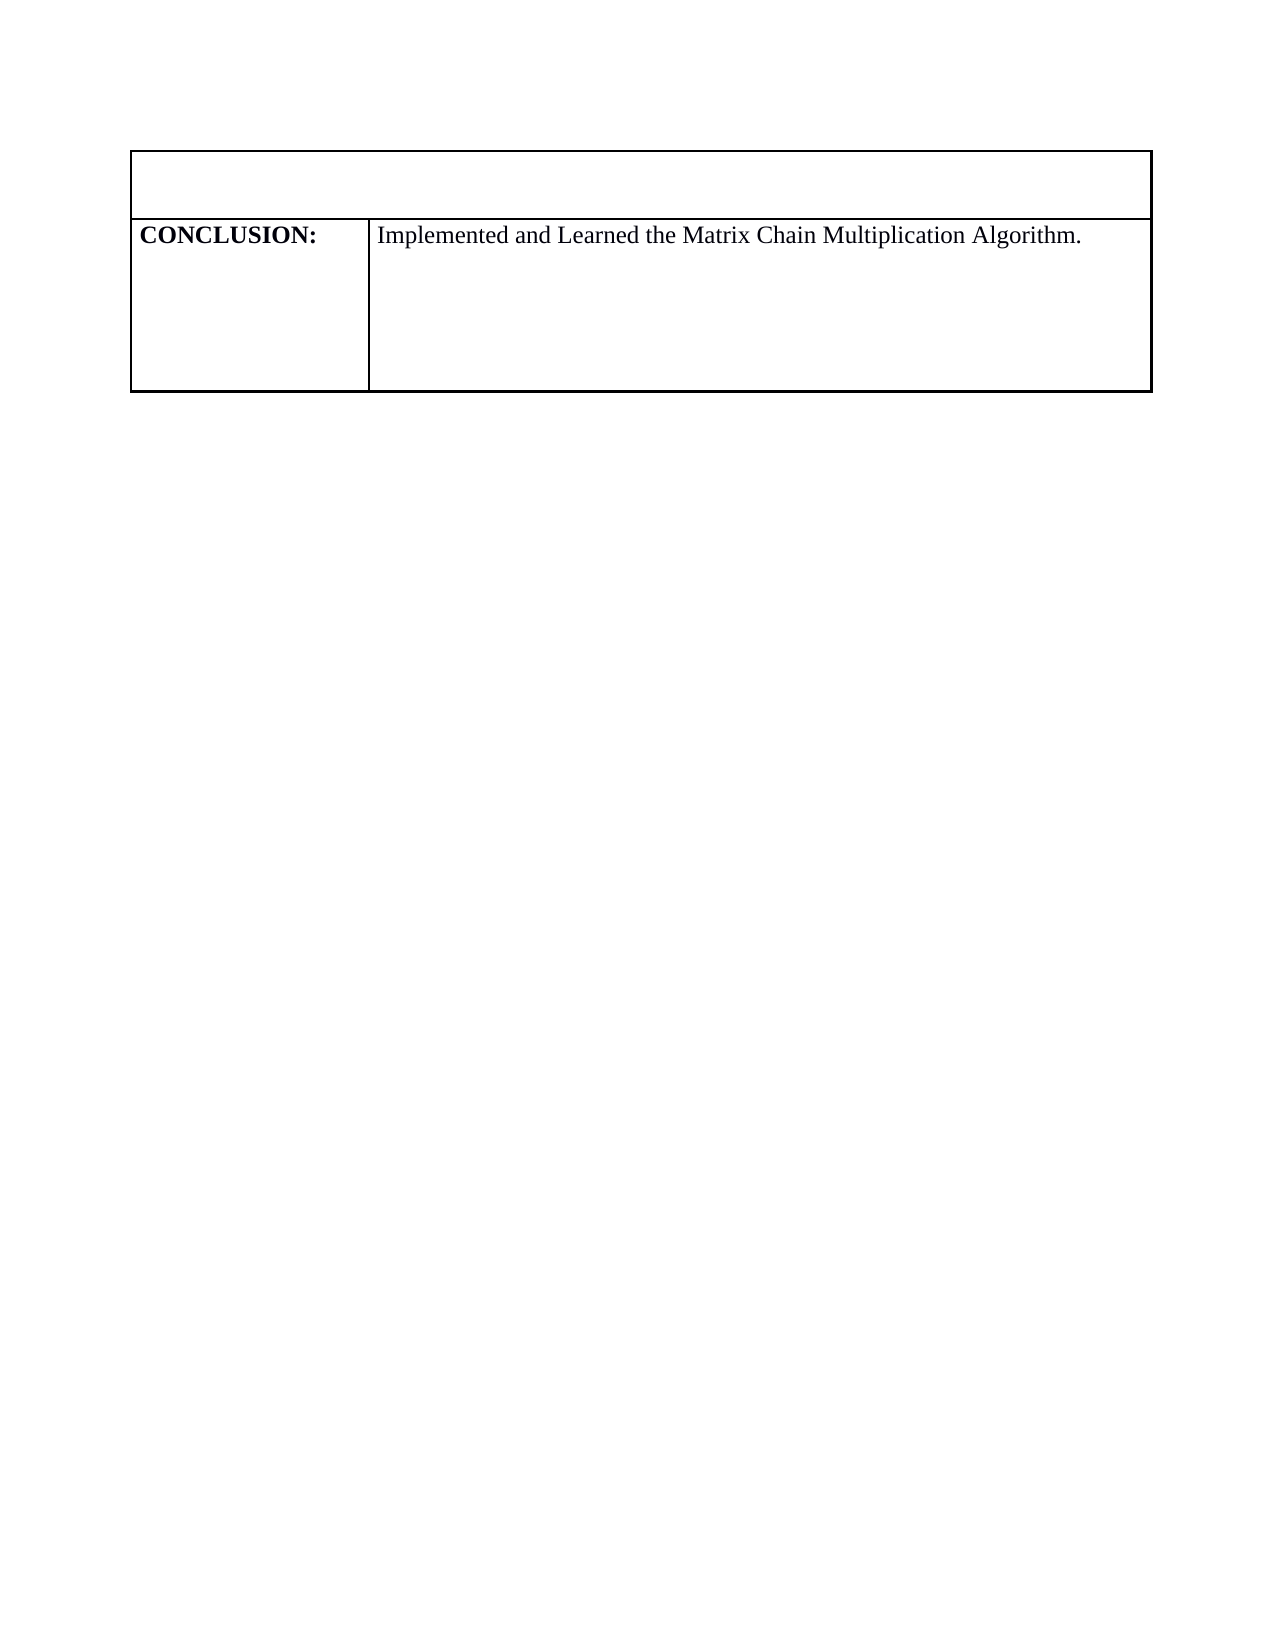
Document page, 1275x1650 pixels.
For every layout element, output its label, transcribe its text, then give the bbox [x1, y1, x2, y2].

table_cell Implemented and Learned the Matrix Chain Multiplication Algorithm. [370, 220, 1150, 390]
table_cell CONCLUSION: [132, 220, 368, 390]
table_cell RESULT: [132, 152, 1150, 218]
